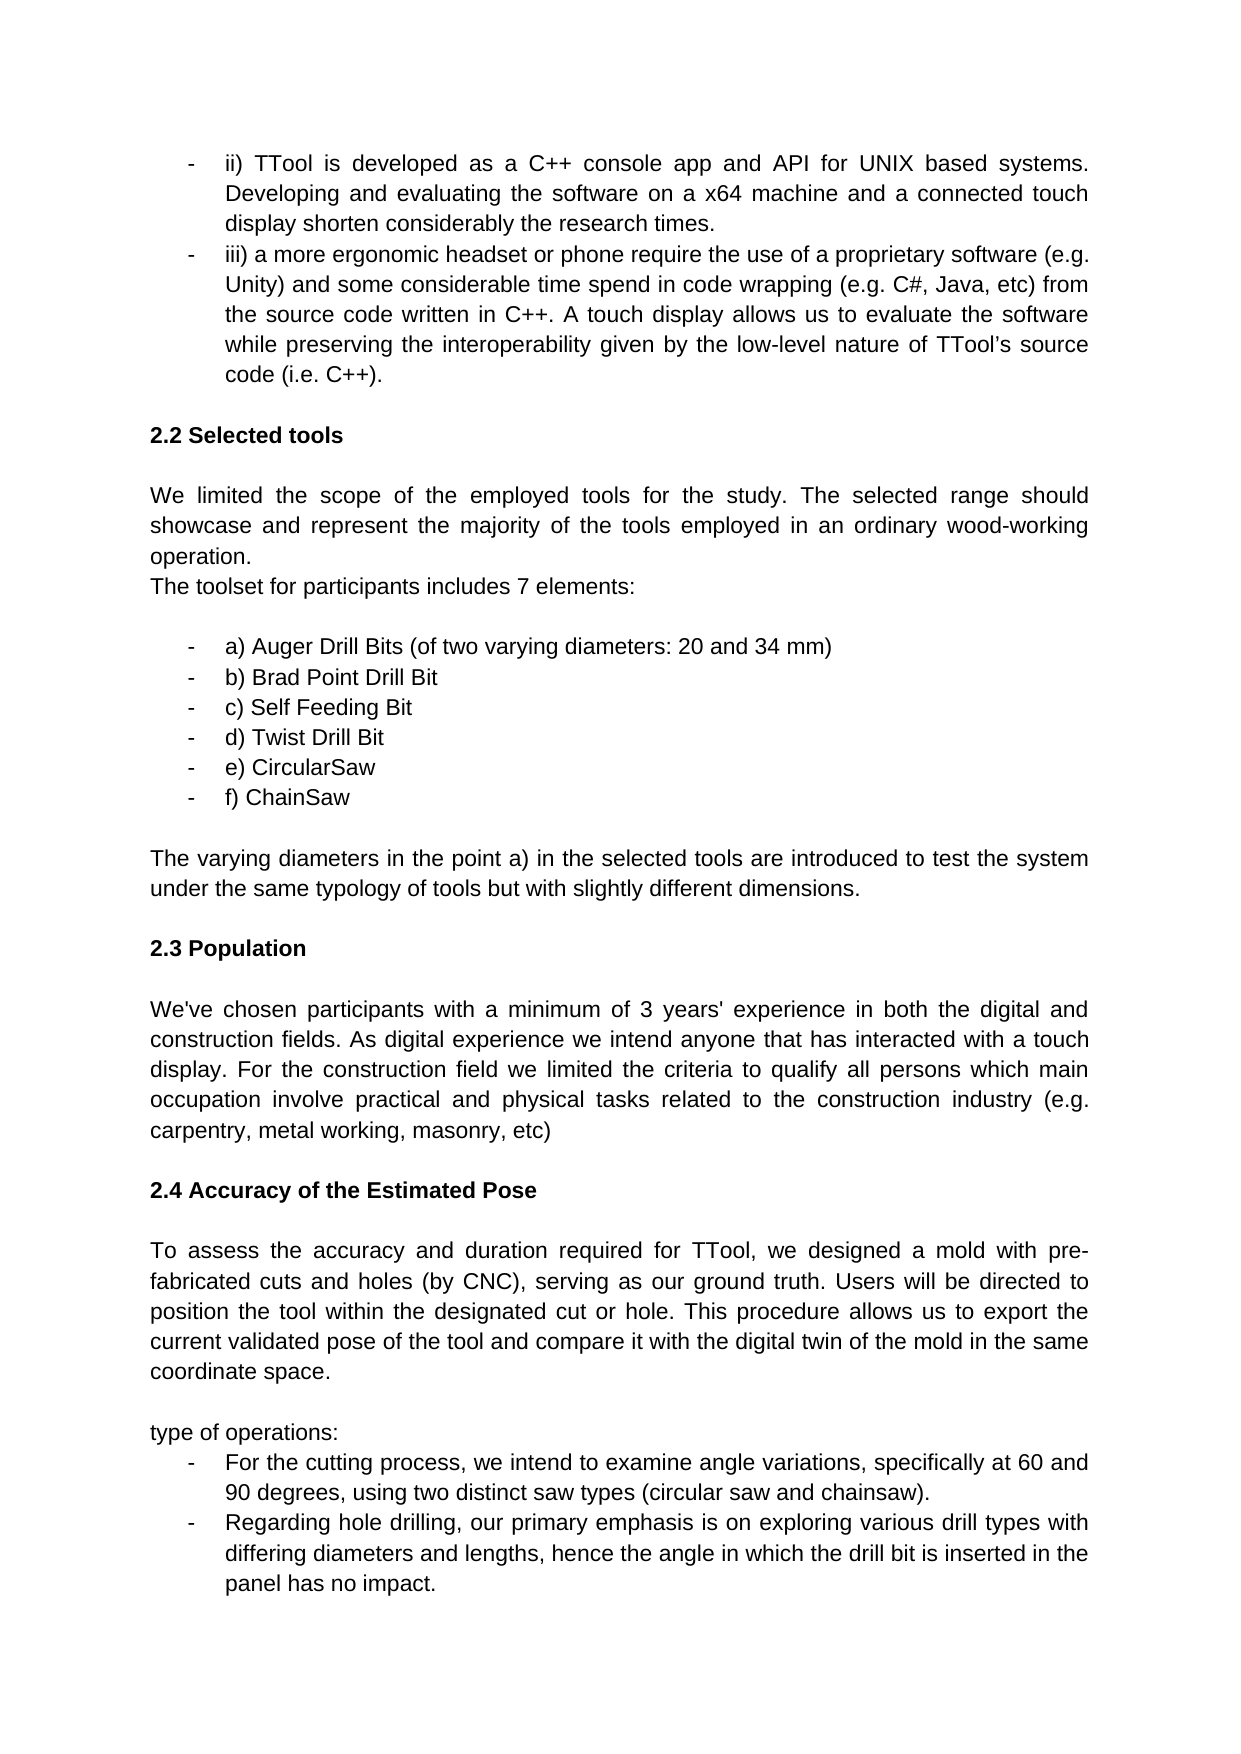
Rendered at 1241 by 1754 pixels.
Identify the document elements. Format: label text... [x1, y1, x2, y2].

list f) ChainSaw [187, 784, 1090, 811]
list d) Twist Drill Bit [187, 724, 1090, 750]
list e) CircularSaw [187, 754, 1090, 781]
list For the cutting process, we intend to examine angle variations, specifically at 60 and 90 degrees, using two distinct saw types (circular saw and chainsaw). [187, 1449, 1090, 1506]
list a) Auger Drill Bits (of two varying diameters: 20 and 34 mm) [187, 633, 1090, 660]
text 2.4 Accuracy of the Estimated Pose [150, 1177, 1090, 1203]
text 2.2 Selected tools [150, 422, 1090, 448]
text 2.3 Population [150, 935, 1090, 962]
text To assess the accuracy and duration required for TTool, we designed a mold with pre-fabricated cuts and holes (by CNC), serving as our ground truth. Users will be directed to position the tool within the designated cut or hole. This procedure allows us to export the current validated pose of the tool and compare it with the digital twin of the mold in the same coordinate space. [150, 1237, 1090, 1385]
text The toolset for participants includes 7 elements: [150, 573, 1090, 599]
list c) Self Feeding Bit [187, 694, 1090, 720]
list Regarding hole drilling, our primary emphasis is on exploring various drill types with differing diameters and lengths, hence the angle in which the drill bit is inserted in the panel has no impact. [187, 1509, 1090, 1596]
list iii) a more ergonomic headset or phone require the use of a proprietary software (e.g. Unity) and some considerable time spend in code wrapping (e.g. C#, Java, etc) from the source code written in C++. A touch display allows us to evaluate the software while preserving the interoperability given by the low-level nature of TTool’s source code (i.e. C++). [187, 241, 1090, 388]
text We've chosen participants with a minimum of 3 years' experience in both the digital and construction fields. As digital experience we intend anyone that has interacted with a touch display. For the construction field we limited the criteria to qualify all persons which main occupation involve practical and physical tasks related to the construction industry (e.g. carpentry, metal working, masonry, etc) [150, 996, 1090, 1143]
text The varying diameters in the point a) in the selected tools are introduced to test the system under the same typology of tools but with slightly different dimensions. [150, 845, 1090, 901]
list ii) TTool is developed as a C++ console app and API for UNIX based systems. Developing and evaluating the software on a x64 machine and a connected touch display shorten considerably the research times. [187, 150, 1090, 237]
text type of operations: [150, 1419, 1090, 1445]
text We limited the scope of the employed tools for the study. The selected range should showcase and represent the majority of the tools employed in an ordinary wood-working operation. [150, 482, 1090, 569]
list b) Brad Point Drill Bit [187, 663, 1090, 690]
